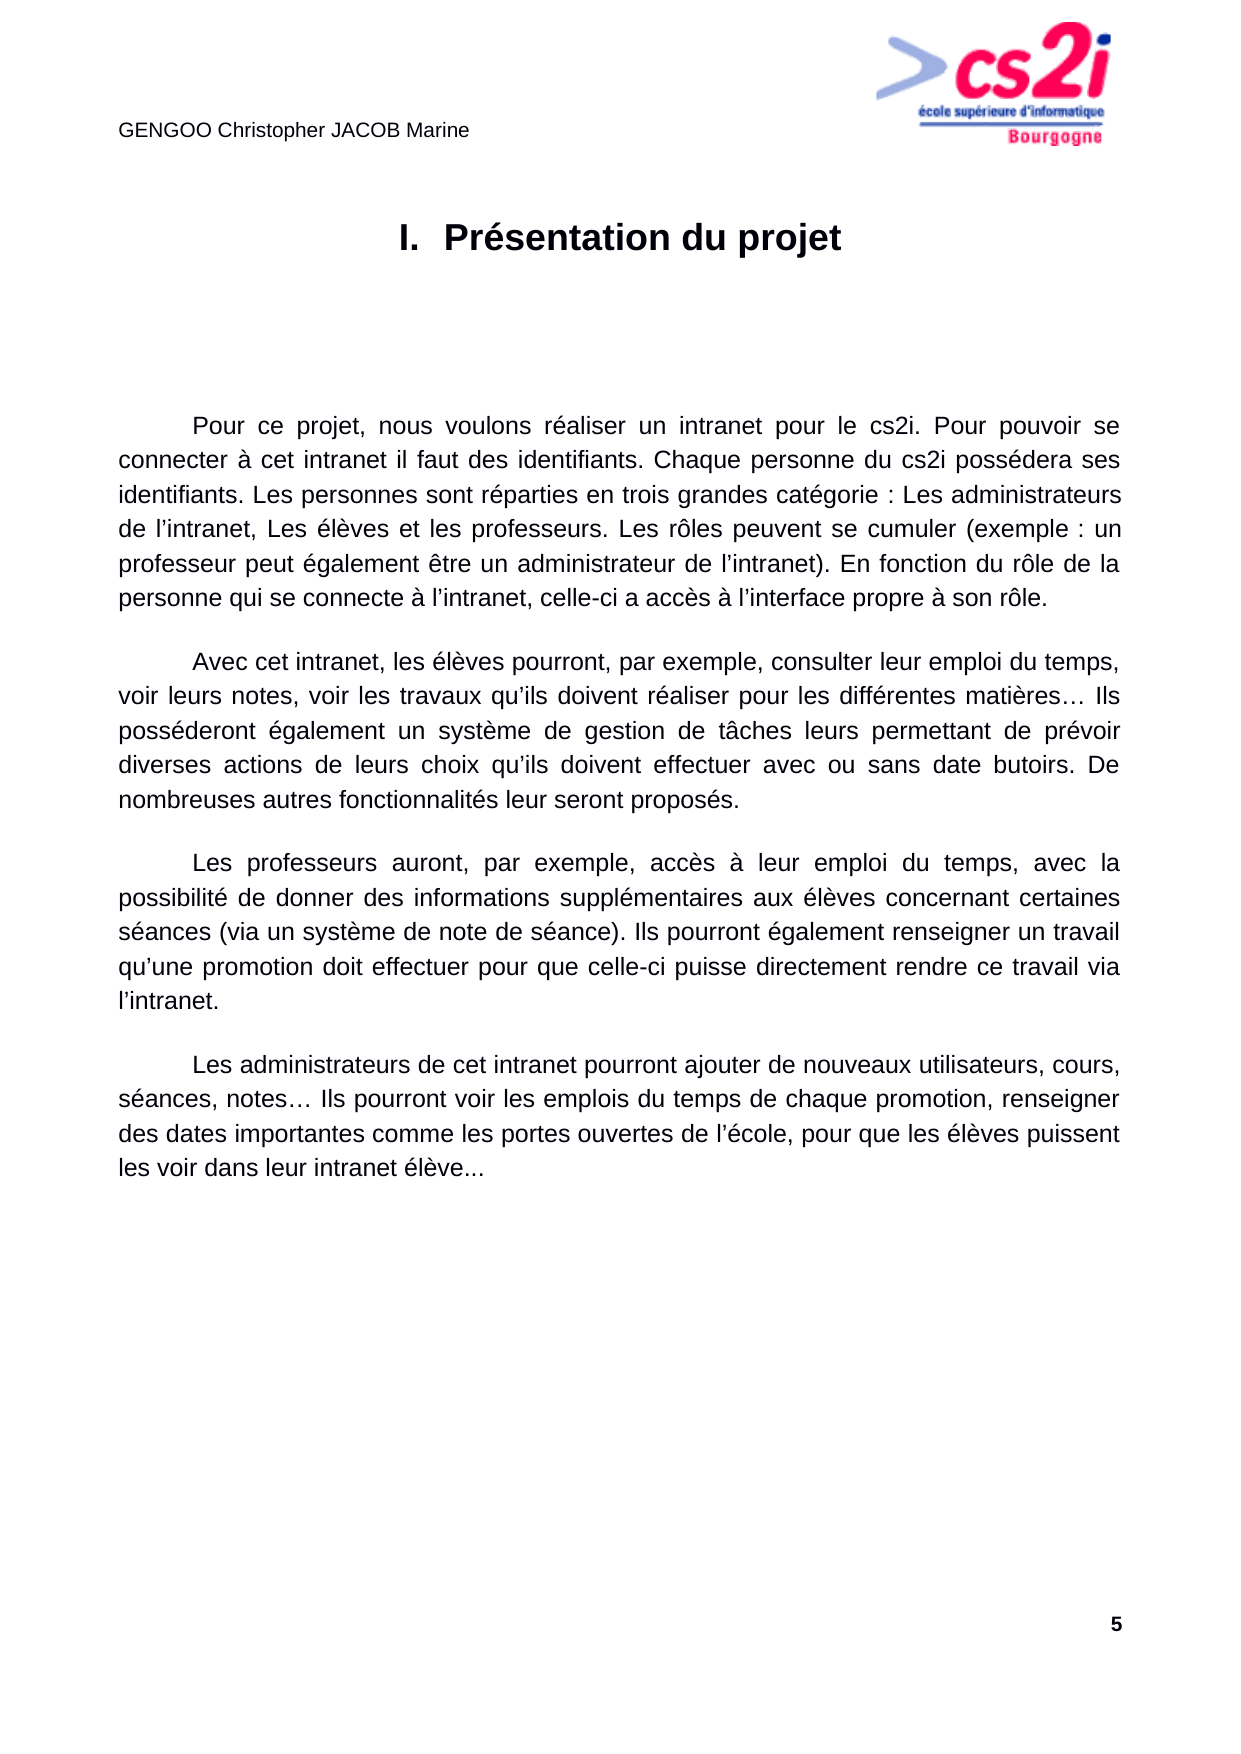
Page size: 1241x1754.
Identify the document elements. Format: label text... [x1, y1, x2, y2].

picture [876, 22, 1111, 146]
subtitle Présentation du projet [118, 215, 1122, 258]
text Les professeurs auront, par exemple, accès à leur emploi du temps, avec la possibilité de donner des informations supplémentaires aux élèves concernant certaines séances (via un système de note de séance). Ils pourront également renseigner un travail qu’une promotion doit effectuer pour que celle-ci puisse directement rendre ce travail via l’intranet. [118, 848, 1122, 1015]
text Les administrateurs de cet intranet pourront ajouter de nouveaux utilisateurs, cours, séances, notes… Ils pourront voir les emplois du temps de chaque promotion, renseigner des dates importantes comme les portes ouvertes de l’école, pour que les élèves puissent les voir dans leur intranet élève... [118, 1050, 1122, 1182]
text Pour ce projet, nous voulons réaliser un intranet pour le cs2i. Pour pouvoir se connecter à cet intranet il faut des identifiants. Chaque personne du cs2i possédera ses identifiants. Les personnes sont réparties en trois grandes catégorie : Les administrateurs de l’intranet, Les élèves et les professeurs. Les rôles peuvent se cumuler (exemple : un professeur peut également être un administrateur de l’intranet). En fonction du rôle de la personne qui se connecte à l’intranet, celle-ci a accès à l’interface propre à son rôle. [118, 411, 1122, 612]
text Avec cet intranet, les élèves pourront, par exemple, consulter leur emploi du temps, voir leurs notes, voir les travaux qu’ils doivent réaliser pour les différentes matières… Ils posséderont également un système de gestion de tâches leurs permettant de prévoir diverses actions de leurs choix qu’ils doivent effectuer avec ou sans date butoirs. De nombreuses autres fonctionnalités leur seront proposés. [118, 647, 1122, 813]
